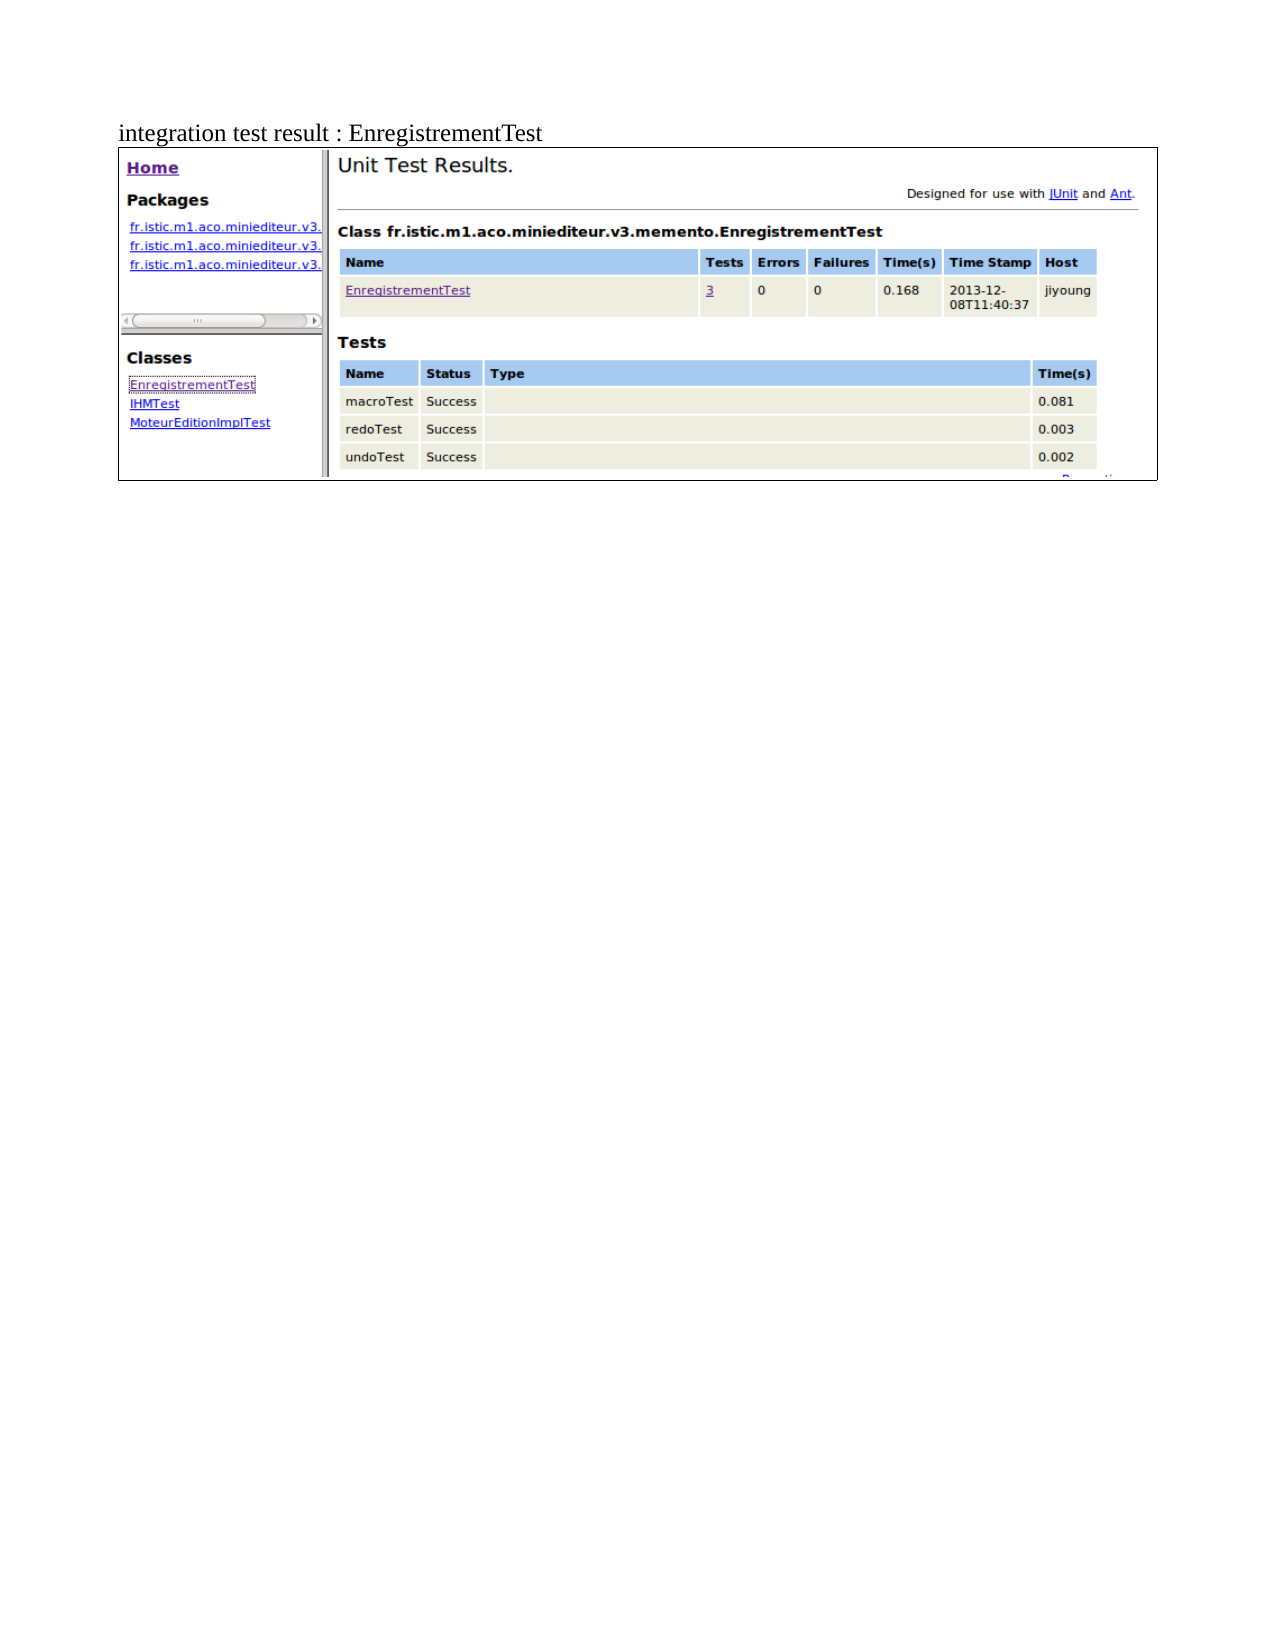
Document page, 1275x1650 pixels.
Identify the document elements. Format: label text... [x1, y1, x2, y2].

picture [121, 150, 1154, 477]
text integration test result : EnregistrementTest [118, 118, 1157, 147]
